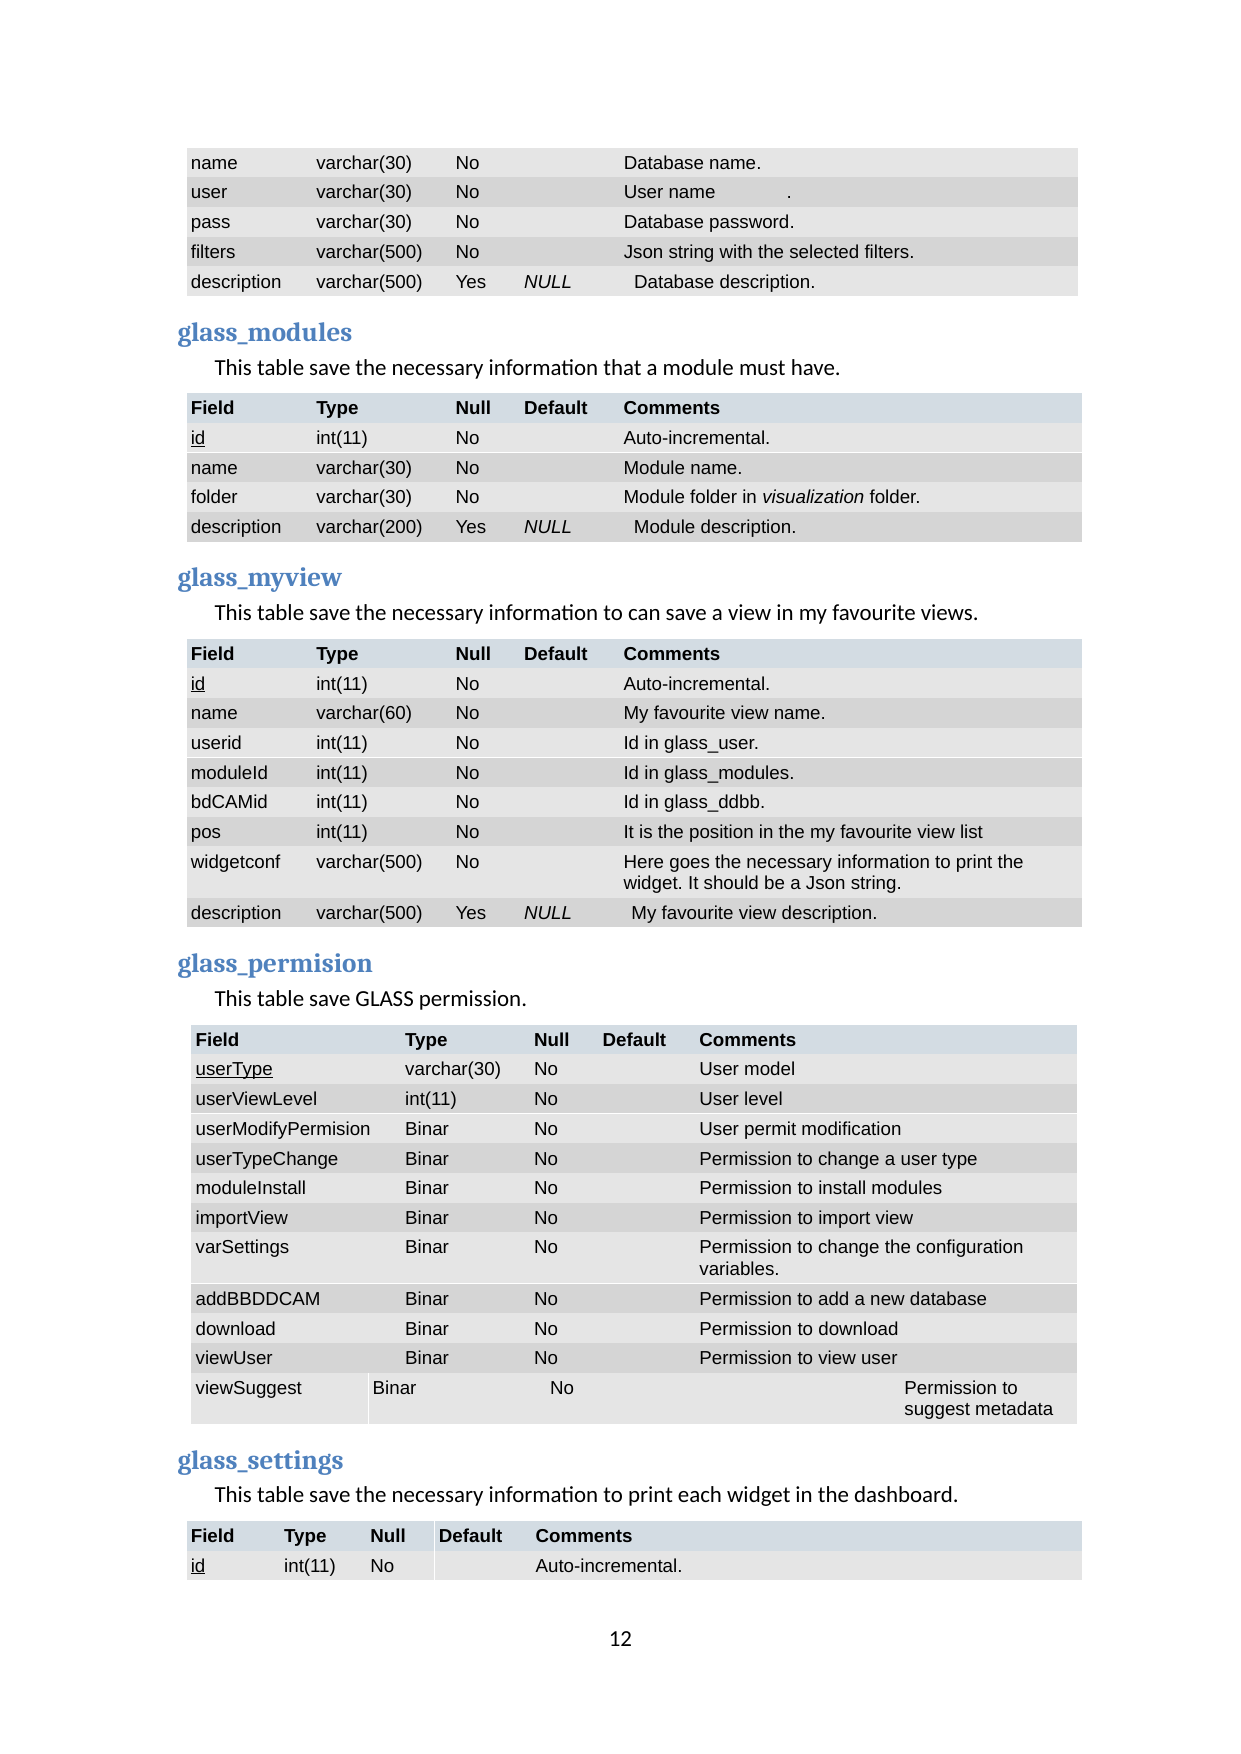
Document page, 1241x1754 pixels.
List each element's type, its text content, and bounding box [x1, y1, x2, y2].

table_cell Auto-incremental. [619, 423, 1082, 452]
table_cell [520, 787, 619, 817]
table_cell Module name. [619, 453, 1082, 482]
table_cell [520, 668, 619, 698]
table_cell [520, 148, 619, 177]
table_header Comments [531, 1521, 1082, 1551]
table_header Comments [619, 393, 1082, 423]
table_cell id [187, 1551, 280, 1580]
table_header Type [401, 1025, 530, 1054]
table_cell Auto-incremental. [531, 1551, 1082, 1580]
table_header Comments [619, 639, 1082, 668]
table_header Null [451, 639, 520, 668]
table_cell description [187, 898, 312, 927]
table_cell Yes [451, 512, 520, 542]
table_cell No [546, 1373, 723, 1424]
table_cell No [530, 1284, 598, 1313]
table_cell [598, 1203, 695, 1232]
table_cell [598, 1313, 695, 1343]
table_cell Binar [401, 1203, 530, 1232]
table_cell Json string with the selected filters. [619, 237, 1078, 266]
table_cell No [451, 453, 520, 482]
table_cell [598, 1232, 695, 1283]
table_header Null [530, 1025, 598, 1054]
table_cell No [530, 1313, 598, 1343]
table_cell No [451, 846, 520, 898]
table_cell [520, 758, 619, 787]
table_cell No [530, 1114, 598, 1143]
table_cell moduleId [187, 758, 312, 787]
table_cell [598, 1343, 695, 1373]
table_cell userid [187, 728, 312, 757]
table_cell Id in glass_user. [619, 728, 1082, 757]
table_cell [520, 482, 619, 512]
table_cell My favourite view description. [619, 898, 1082, 927]
table_cell varSettings [191, 1232, 401, 1283]
table_cell No [530, 1203, 598, 1232]
text This table save the necessary information that a module must have. [177, 353, 1063, 381]
table_cell No [530, 1173, 598, 1203]
table_cell [520, 453, 619, 482]
table_cell No [530, 1343, 598, 1373]
table_cell [598, 1284, 695, 1313]
table_cell int(11) [312, 787, 451, 817]
table_cell Permission to import view [695, 1203, 1077, 1232]
table_cell int(11) [312, 668, 451, 698]
subtitle glass_permision [177, 948, 1063, 979]
table_cell viewSuggest [191, 1373, 368, 1424]
table_cell user [187, 177, 312, 207]
table_header Field [191, 1025, 401, 1054]
table_cell [598, 1173, 695, 1203]
table_cell No [530, 1054, 598, 1084]
table_cell No [530, 1084, 598, 1113]
table_header Null [366, 1521, 434, 1551]
table_cell Permission to change the configuration variables. [695, 1232, 1077, 1283]
table_cell Binar [401, 1313, 530, 1343]
table_cell User level [695, 1084, 1077, 1113]
table_cell varchar(30) [312, 177, 451, 207]
text This table save the necessary information to can save a view in my favourite views. [177, 598, 1063, 626]
table_cell No [451, 177, 520, 207]
table_cell name [187, 148, 312, 177]
table_cell int(11) [312, 423, 451, 452]
table_cell No [451, 237, 520, 266]
table_cell It is the position in the my favourite view list [619, 817, 1082, 846]
table_cell No [451, 482, 520, 512]
table_cell varchar(30) [312, 482, 451, 512]
table_cell Binar [401, 1114, 530, 1143]
table_cell filters [187, 237, 312, 266]
table_cell Permission to install modules [695, 1173, 1077, 1203]
table_cell [435, 1551, 531, 1580]
table_cell [520, 177, 619, 207]
table_cell Database password. [619, 207, 1078, 237]
table_cell Binar [369, 1373, 546, 1424]
table_header Default [435, 1521, 531, 1551]
table_cell addBBDDCAM [191, 1284, 401, 1313]
table_cell User permit modification [695, 1114, 1077, 1143]
table_cell varchar(500) [312, 898, 451, 927]
table_cell Module description. [619, 512, 1082, 542]
table_cell [520, 237, 619, 266]
table_cell Module folder in visualization folder. [619, 482, 1082, 512]
table_header Default [520, 393, 619, 423]
table_cell Permission to view user [695, 1343, 1077, 1373]
text This table save the necessary information to print each widget in the dashboard. [177, 1480, 1063, 1508]
table_cell id [187, 668, 312, 698]
table_cell No [530, 1232, 598, 1283]
table_cell Permission to change a user type [695, 1143, 1077, 1173]
table_cell [520, 846, 619, 898]
table_header Type [312, 393, 451, 423]
table_cell NULL [520, 898, 619, 927]
table_cell [598, 1143, 695, 1173]
table_cell User name . [619, 177, 1078, 207]
table_cell [598, 1054, 695, 1084]
table_cell int(11) [312, 817, 451, 846]
subtitle glass_modules [177, 317, 1063, 348]
text This table save GLASS permission. [177, 984, 1063, 1012]
table_cell varchar(60) [312, 698, 451, 728]
table_cell No [451, 423, 520, 452]
table_cell Binar [401, 1232, 530, 1283]
table_cell int(11) [312, 728, 451, 757]
table_cell importView [191, 1203, 401, 1232]
table_cell userModifyPermision [191, 1114, 401, 1143]
table_cell [598, 1084, 695, 1113]
table_cell varchar(30) [312, 148, 451, 177]
table_cell [520, 423, 619, 452]
table_header Field [187, 393, 312, 423]
table_header Type [280, 1521, 366, 1551]
table_header Type [312, 639, 451, 668]
table_cell pos [187, 817, 312, 846]
table_cell widgetconf [187, 846, 312, 898]
table_cell No [451, 148, 520, 177]
table_cell Binar [401, 1173, 530, 1203]
table_cell int(11) [401, 1084, 530, 1113]
table_cell No [451, 817, 520, 846]
table_cell bdCAMid [187, 787, 312, 817]
table_cell varchar(500) [312, 237, 451, 266]
table_header Comments [695, 1025, 1077, 1054]
table_header Null [451, 393, 520, 423]
table_cell Database name. [619, 148, 1078, 177]
table_cell name [187, 698, 312, 728]
table_cell description [187, 512, 312, 542]
table_cell name [187, 453, 312, 482]
table_cell User model [695, 1054, 1077, 1084]
table_cell Id in glass_ddbb. [619, 787, 1082, 817]
table_cell Auto-incremental. [619, 668, 1082, 698]
table_cell Yes [451, 898, 520, 927]
table_cell [520, 207, 619, 237]
table_cell varchar(30) [312, 453, 451, 482]
table_cell Binar [401, 1143, 530, 1173]
table_header Default [520, 639, 619, 668]
table_cell varchar(500) [312, 266, 451, 296]
subtitle glass_myview [177, 562, 1063, 593]
table_cell [598, 1114, 695, 1143]
table_cell My favourite view name. [619, 698, 1082, 728]
table_cell [723, 1373, 900, 1424]
table_cell userType [191, 1054, 401, 1084]
table_header Field [187, 639, 312, 668]
table_cell Permission to download [695, 1313, 1077, 1343]
table_cell userViewLevel [191, 1084, 401, 1113]
subtitle glass_settings [177, 1445, 1063, 1476]
table_cell Here goes the necessary information to print the widget. It should be a Json string. [619, 846, 1082, 898]
table_cell No [451, 207, 520, 237]
table_cell moduleInstall [191, 1173, 401, 1203]
table_cell varchar(30) [401, 1054, 530, 1084]
table_cell NULL [520, 512, 619, 542]
table_cell Binar [401, 1343, 530, 1373]
table_cell Binar [401, 1284, 530, 1313]
table_cell [520, 698, 619, 728]
table_cell No [366, 1551, 434, 1580]
table_cell Database description. [619, 266, 1078, 296]
table_cell viewUser [191, 1343, 401, 1373]
table_header Field [187, 1521, 280, 1551]
table_cell Permission to add a new database [695, 1284, 1077, 1313]
table_cell Id in glass_modules. [619, 758, 1082, 787]
table_cell description [187, 266, 312, 296]
table_cell varchar(200) [312, 512, 451, 542]
table_cell Permission to suggest metadata [900, 1373, 1077, 1424]
table_cell download [191, 1313, 401, 1343]
table_cell id [187, 423, 312, 452]
table_cell int(11) [280, 1551, 366, 1580]
table_cell No [451, 758, 520, 787]
table_cell No [451, 668, 520, 698]
table_cell int(11) [312, 758, 451, 787]
table_header Default [598, 1025, 695, 1054]
table_cell userTypeChange [191, 1143, 401, 1173]
table_cell [520, 817, 619, 846]
table_cell NULL [520, 266, 619, 296]
table_cell No [451, 787, 520, 817]
table_cell No [451, 728, 520, 757]
table_cell [520, 728, 619, 757]
table_cell varchar(500) [312, 846, 451, 898]
table_cell pass [187, 207, 312, 237]
table_cell No [451, 698, 520, 728]
table_cell Yes [451, 266, 520, 296]
table_cell varchar(30) [312, 207, 451, 237]
table_cell No [530, 1143, 598, 1173]
table_cell folder [187, 482, 312, 512]
